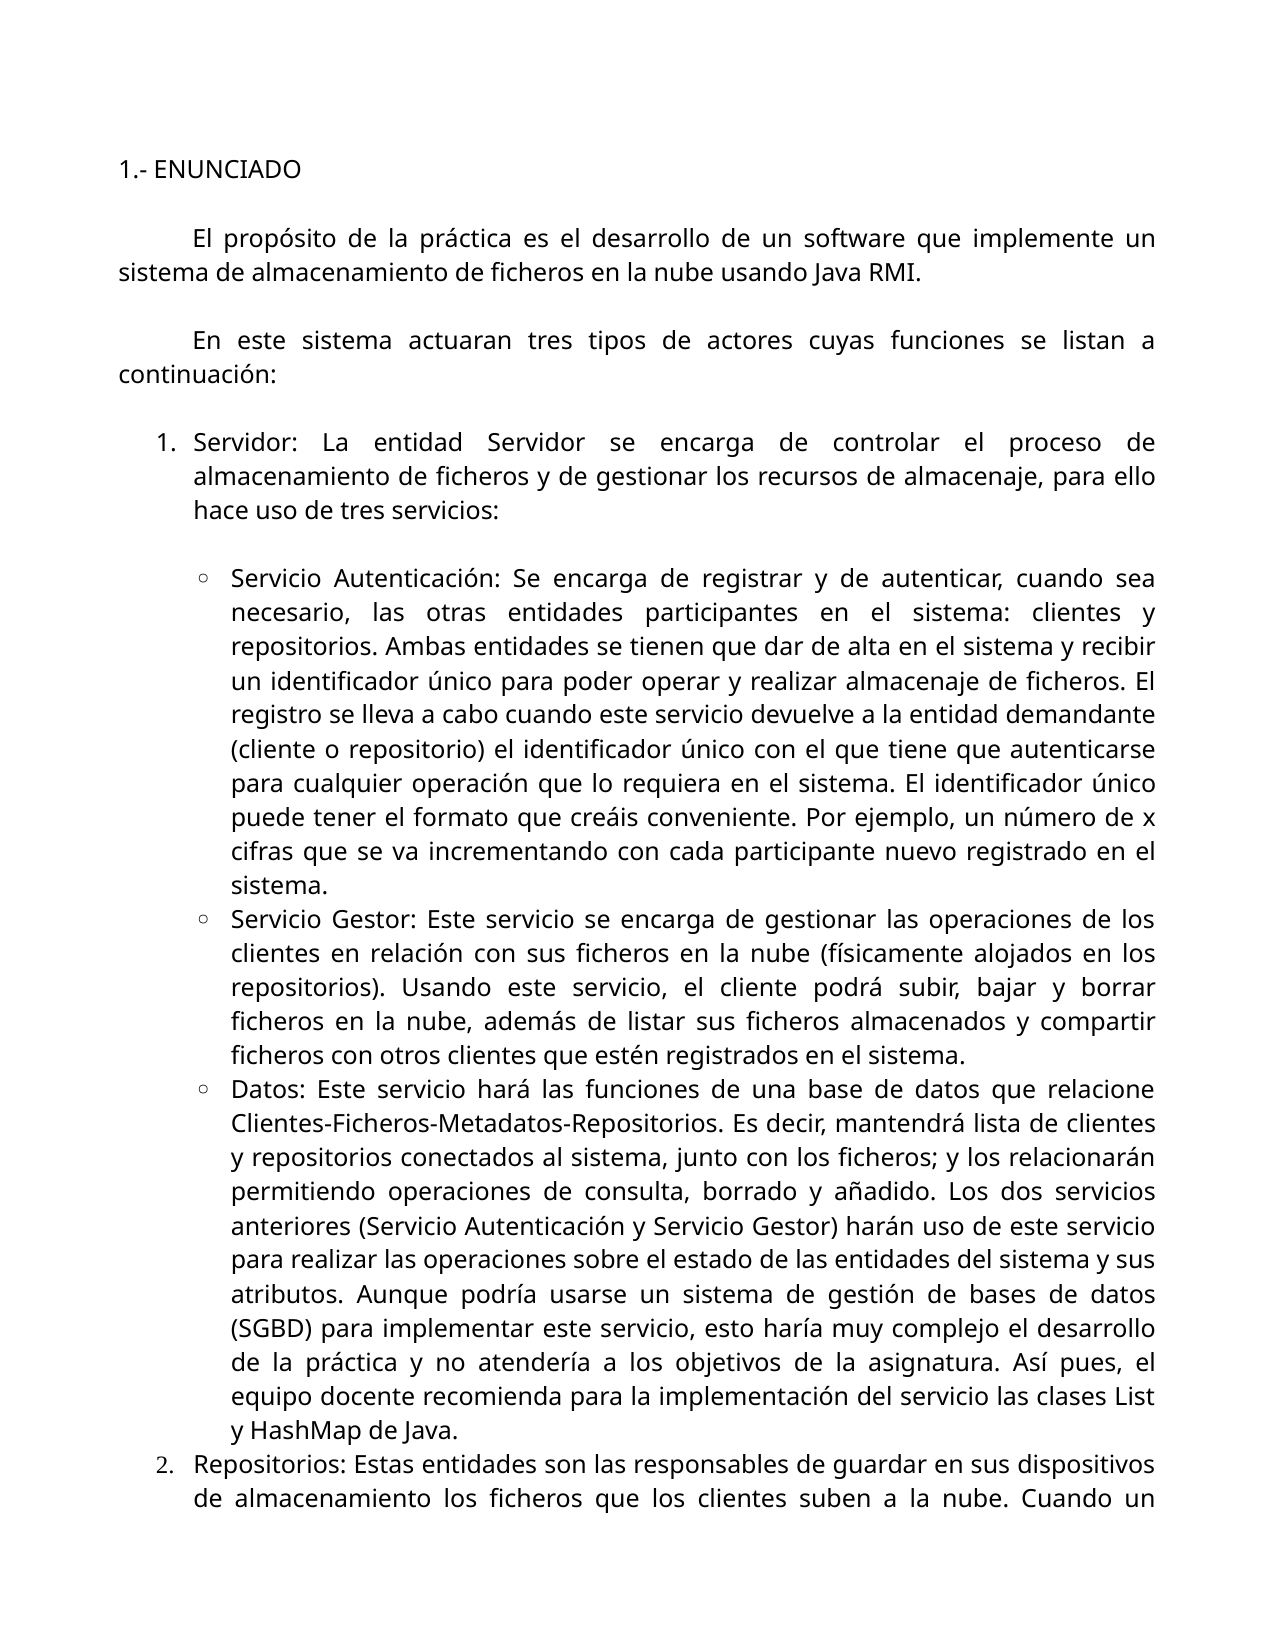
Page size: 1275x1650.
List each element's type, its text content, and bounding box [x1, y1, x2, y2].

list Servicio Autenticación: Se encarga de registrar y de autenticar, cuando sea necesario, las otras entidades participantes en el sistema: clientes y repositorios. Ambas entidades se tienen que dar de alta en el sistema y recibir un identificador único para poder operar y realizar almacenaje de ficheros. El registro se lleva a cabo cuando este servicio devuelve a la entidad demandante (cliente o repositorio) el identificador único con el que tiene que autenticarse para cualquier operación que lo requiera en el sistema. El identificador único puede tener el formato que creáis conveniente. Por ejemplo, un número de x cifras que se va incrementando con cada participante nuevo registrado en el sistema. [193, 561, 1157, 902]
list Repositorios: Estas entidades son las responsables de guardar en sus dispositivos de almacenamiento los ficheros que los clientes suben a la nube. Cuando un [156, 1447, 1157, 1515]
list Servidor: La entidad Servidor se encarga de controlar el proceso de almacenamiento de ficheros y de gestionar los recursos de almacenaje, para ello hace uso de tres servicios: [156, 425, 1157, 527]
text En este sistema actuaran tres tipos de actores cuyas funciones se listan a continuación: [118, 322, 1157, 391]
list Servicio Gestor: Este servicio se encarga de gestionar las operaciones de los clientes en relación con sus ficheros en la nube (físicamente alojados en los repositorios). Usando este servicio, el cliente podrá subir, bajar y borrar ficheros en la nube, además de listar sus ficheros almacenados y compartir ficheros con otros clientes que estén registrados en el sistema. [193, 902, 1157, 1072]
text El propósito de la práctica es el desarrollo de un software que implemente un sistema de almacenamiento de ficheros en la nube usando Java RMI. [118, 220, 1157, 288]
text 1.- ENUNCIADO [118, 152, 1157, 186]
list Datos: Este servicio hará las funciones de una base de datos que relacione Clientes-Ficheros-Metadatos-Repositorios. Es decir, mantendrá lista de clientes y repositorios conectados al sistema, junto con los ficheros; y los relacionarán permitiendo operaciones de consulta, borrado y añadido. Los dos servicios anteriores (Servicio Autenticación y Servicio Gestor) harán uso de este servicio para realizar las operaciones sobre el estado de las entidades del sistema y sus atributos. Aunque podría usarse un sistema de gestión de bases de datos (SGBD) para implementar este servicio, esto haría muy complejo el desarrollo de la práctica y no atendería a los objetivos de la asignatura. Así pues, el equipo docente recomienda para la implementación del servicio las clases List y HashMap de Java. [193, 1072, 1157, 1447]
